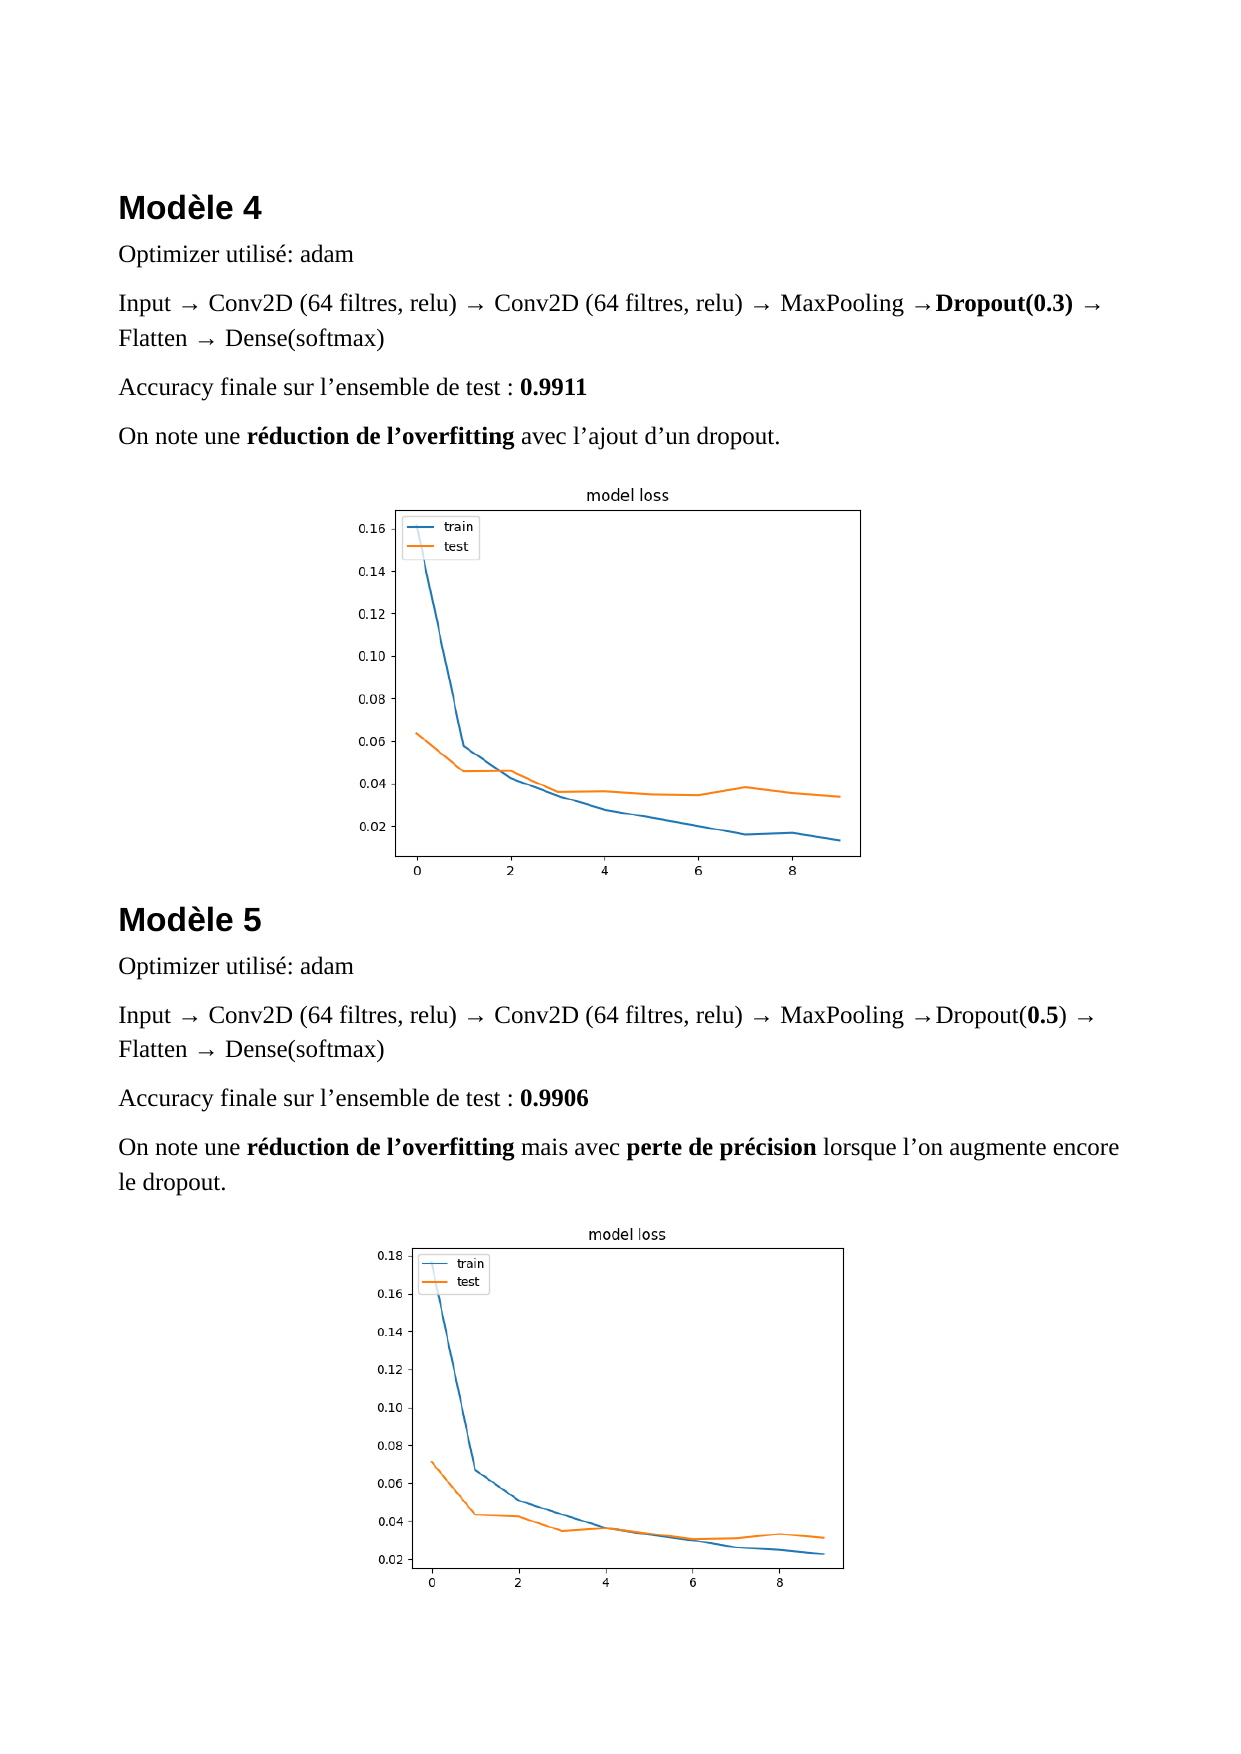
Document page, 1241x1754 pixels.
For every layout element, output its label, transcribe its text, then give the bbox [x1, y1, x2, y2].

text Input → Conv2D (64 filtres, relu) → Conv2D (64 filtres, relu) → MaxPooling →Dropout(0.3) → Flatten → Dense(softmax) [118, 288, 1122, 351]
text Accuracy finale sur l’ensemble de test : 0.9906 [118, 1083, 1122, 1112]
text Accuracy finale sur l’ensemble de test : 0.9911 [118, 372, 1122, 401]
picture [342, 1197, 898, 1614]
subtitle Modèle 5 [118, 900, 1122, 938]
picture [321, 455, 920, 905]
text Optimizer utilisé: adam [118, 951, 1122, 979]
text Input → Conv2D (64 filtres, relu) → Conv2D (64 filtres, relu) → MaxPooling →Dropout(0.5) → Flatten → Dense(softmax) [118, 1000, 1122, 1063]
subtitle Modèle 4 [118, 188, 1122, 227]
text On note une réduction de l’overfitting avec l’ajout d’un dropout. [118, 421, 1122, 449]
subtitle On note une réduction de l’overfitting mais avec perte de précision lorsque l’on augmente encore le dropout. [118, 1132, 1122, 1196]
text Optimizer utilisé: adam [118, 239, 1122, 268]
